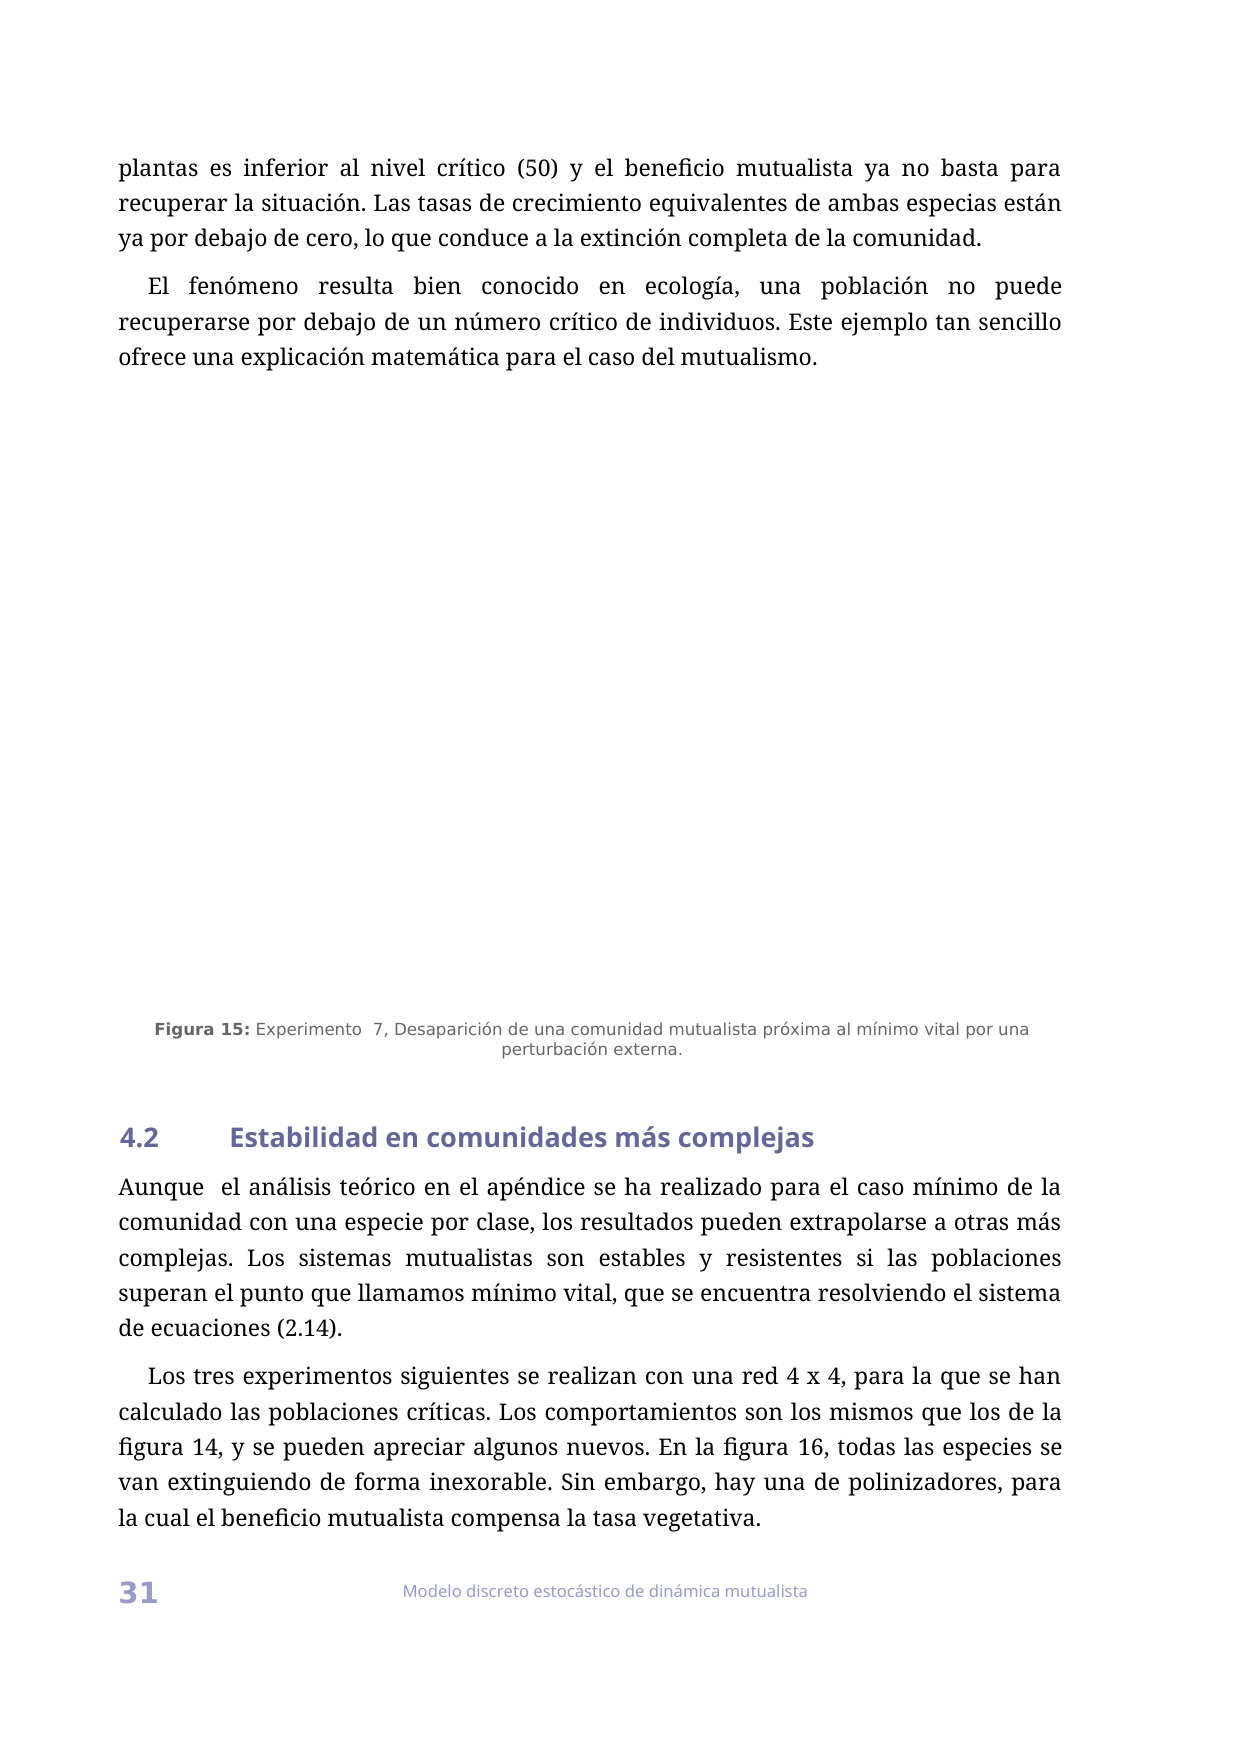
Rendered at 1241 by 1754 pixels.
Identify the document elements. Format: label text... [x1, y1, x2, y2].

table_header [118, 403, 1063, 1003]
table_cell Figura 15: Experimento 7, Desaparición de una comunidad mutualista próxima al mínimo vital por una perturbación externa. [118, 1003, 1063, 1059]
text Los tres experimentos siguientes se realizan con una red 4 x 4, para la que se han calculado las poblaciones críticas. Los comportamientos son los mismos que los de la figura 14, y se pueden apreciar algunos nuevos. En la figura 16, todas las especies se van extinguiendo de forma inexorable. Sin embargo, hay una de polinizadores, para la cual el beneficio mutualista compensa la tasa vegetativa. [118, 1356, 1063, 1533]
text Aunque el análisis teórico en el apéndice se ha realizado para el caso mínimo de la comunidad con una especie por clase, los resultados pueden extrapolarse a otras más complejas. Los sistemas mutualistas son estables y resistentes si las poblaciones superan el punto que llamamos mínimo vital, que se encuentra resolviendo el sistema de ecuaciones (2.14). [118, 1167, 1063, 1344]
subtitle Estabilidad en comunidades más complejas [120, 1118, 1063, 1155]
text El fenómeno resulta bien conocido en ecología, una población no puede recuperarse por debajo de un número crítico de individuos. Este ejemplo tan sencillo ofrece una explicación matemática para el caso del mutualismo. [118, 266, 1063, 372]
text plantas es inferior al nivel crítico (50) y el beneficio mutualista ya no basta para recuperar la situación. Las tasas de crecimiento equivalentes de ambas especias están ya por debajo de cero, lo que conduce a la extinción completa de la comunidad. [118, 148, 1063, 254]
